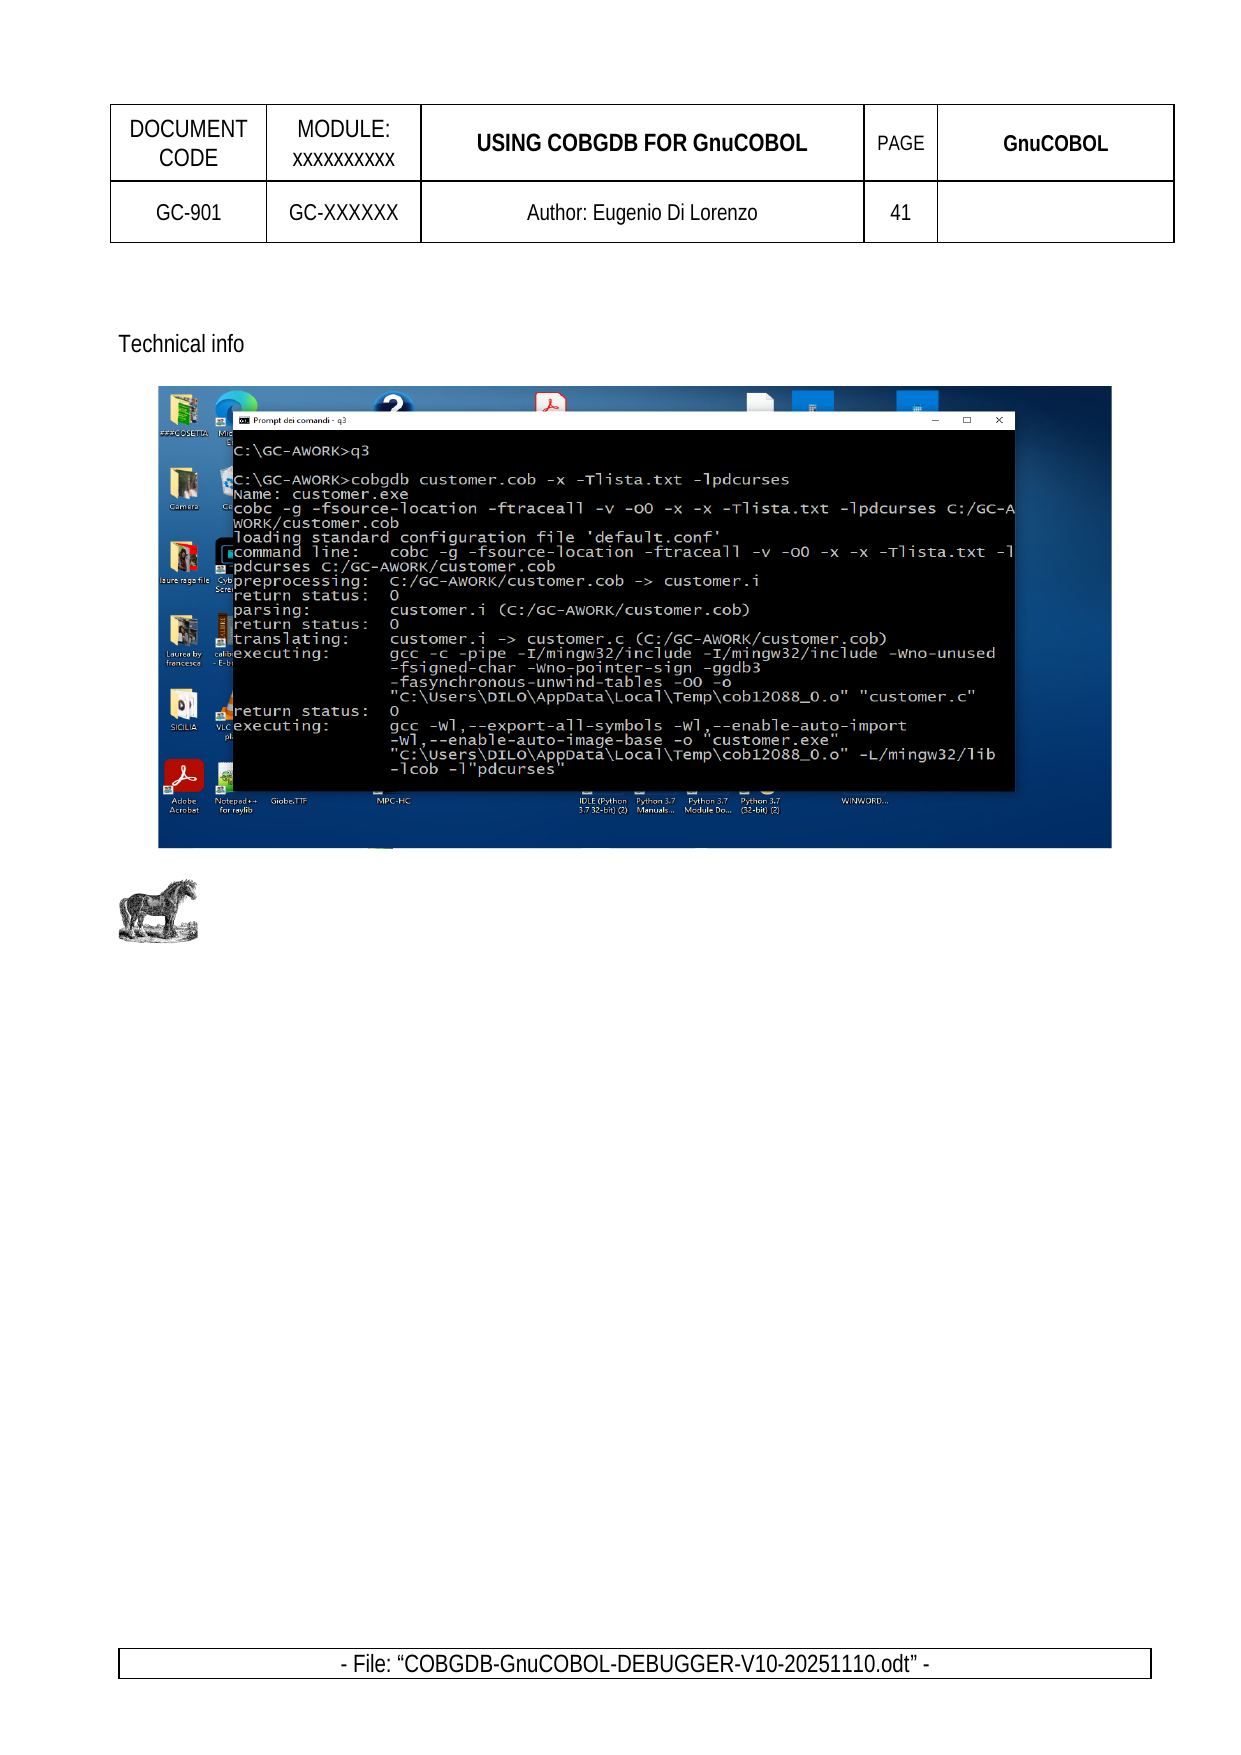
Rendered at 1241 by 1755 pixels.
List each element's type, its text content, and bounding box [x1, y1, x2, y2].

picture [158, 386, 1112, 849]
picture [118, 877, 198, 946]
text Technical info [118, 329, 1152, 358]
